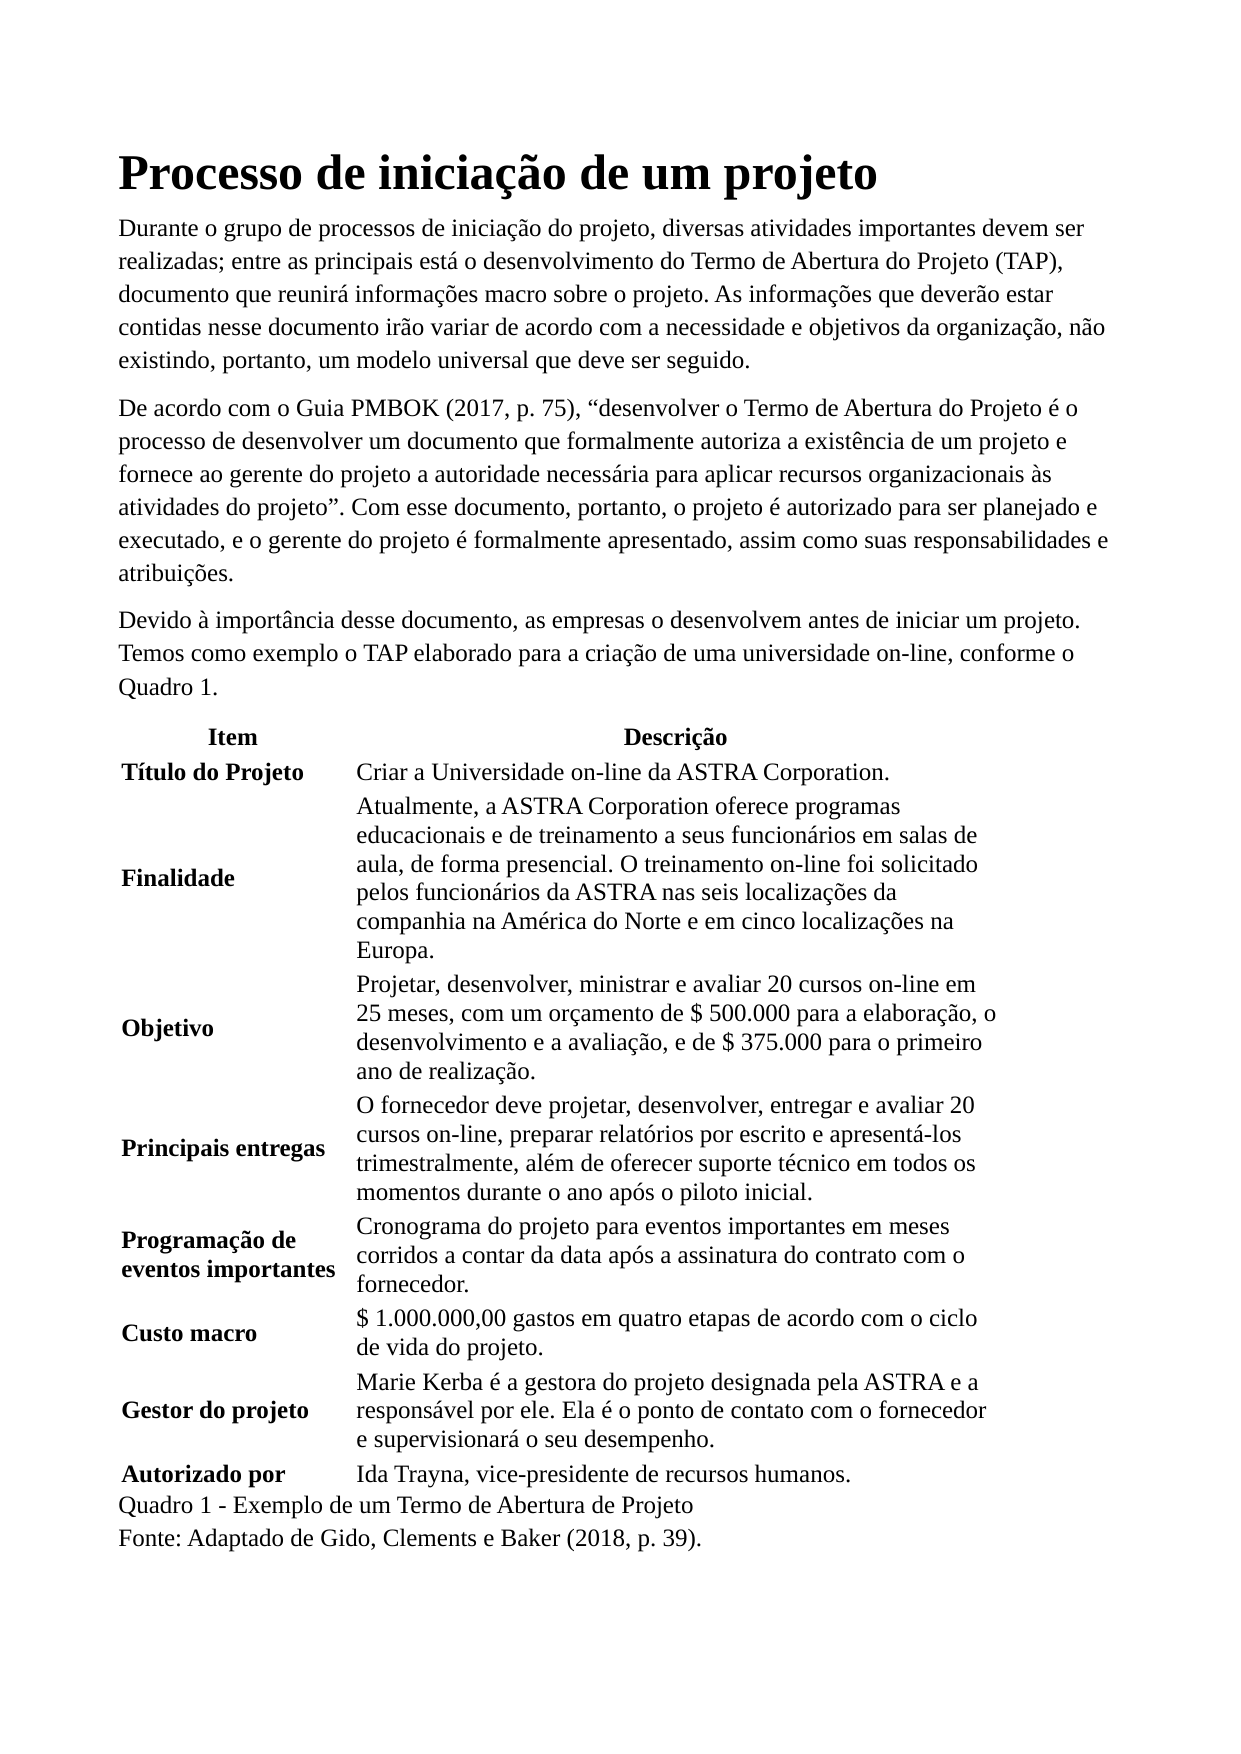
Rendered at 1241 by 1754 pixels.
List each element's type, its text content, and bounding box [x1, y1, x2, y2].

table_cell Finalidade [118, 788, 353, 967]
table_cell Atualmente, a ASTRA Corporation oferece programas educacionais e de treinamento a seus funcionários em salas de aula, de forma presencial. O treinamento on-line foi solicitado pelos funcionários da ASTRA nas seis localizações da companhia na América do Norte e em cinco localizações na Europa. [353, 788, 1004, 967]
text De acordo com o Guia PMBOK (2017, p. 75), “desenvolver o Termo de Abertura do Projeto é o processo de desenvolver um documento que formalmente autoriza a existência de um projeto e fornece ao gerente do projeto a autoridade necessária para aplicar recursos organizacionais às atividades do projeto”. Com esse documento, portanto, o projeto é autorizado para ser planejado e executado, e o gerente do projeto é formalmente apresentado, assim como suas responsabilidades e atribuições. [118, 393, 1122, 587]
text Devido à importância desse documento, as empresas o desenvolvem antes de iniciar um projeto. Temos como exemplo o TAP elaborado para a criação de uma universidade on-line, conforme o Quadro 1. [118, 606, 1122, 700]
table_cell Autorizado por [118, 1456, 353, 1490]
table_cell Programação de eventos importantes [118, 1208, 353, 1300]
table_cell $ 1.000.000,00 gastos em quatro etapas de acordo com o ciclo de vida do projeto. [353, 1300, 1004, 1364]
table_cell Projetar, desenvolver, ministrar e avaliar 20 cursos on-line em 25 meses, com um orçamento de $ 500.000 para a elaboração, o desenvolvimento e a avaliação, e de $ 375.000 para o primeiro ano de realização. [353, 967, 1004, 1087]
table_cell Principais entregas [118, 1088, 353, 1208]
table_cell O fornecedor deve projetar, desenvolver, entregar e avaliar 20 cursos on-line, preparar relatórios por escrito e apresentá-los trimestralmente, além de oferecer suporte técnico em todos os momentos durante o ano após o piloto inicial. [353, 1088, 1004, 1208]
table_cell Custo macro [118, 1300, 353, 1364]
table_cell Marie Kerba é a gestora do projeto designada pela ASTRA e a responsável por ele. Ela é o ponto de contato com o fornecedor e supervisionará o seu desempenho. [353, 1364, 1004, 1456]
table_cell Ida Trayna, vice-presidente de recursos humanos. [353, 1456, 1004, 1490]
subtitle Processo de iniciação de um projeto [118, 143, 1122, 201]
table_header Item [118, 719, 353, 754]
text Durante o grupo de processos de iniciação do projeto, diversas atividades importantes devem ser realizadas; entre as principais está o desenvolvimento do Termo de Abertura do Projeto (TAP), documento que reunirá informações macro sobre o projeto. As informações que deverão estar contidas nesse documento irão variar de acordo com a necessidade e objetivos da organização, não existindo, portanto, um modelo universal que deve ser seguido. [118, 213, 1122, 374]
table_cell Criar a Universidade on-line da ASTRA Corporation. [353, 754, 1004, 788]
text Quadro 1 - Exemplo de um Termo de Abertura de Projeto Fonte: Adaptado de Gido, Clements e Baker (2018, p. 39). [118, 1490, 1122, 1552]
table_header Descrição [353, 719, 1004, 754]
table_cell Título do Projeto [118, 754, 353, 788]
table_cell Gestor do projeto [118, 1364, 353, 1456]
table_cell Cronograma do projeto para eventos importantes em meses corridos a contar da data após a assinatura do contrato com o fornecedor. [353, 1208, 1004, 1300]
table_cell Objetivo [118, 967, 353, 1087]
